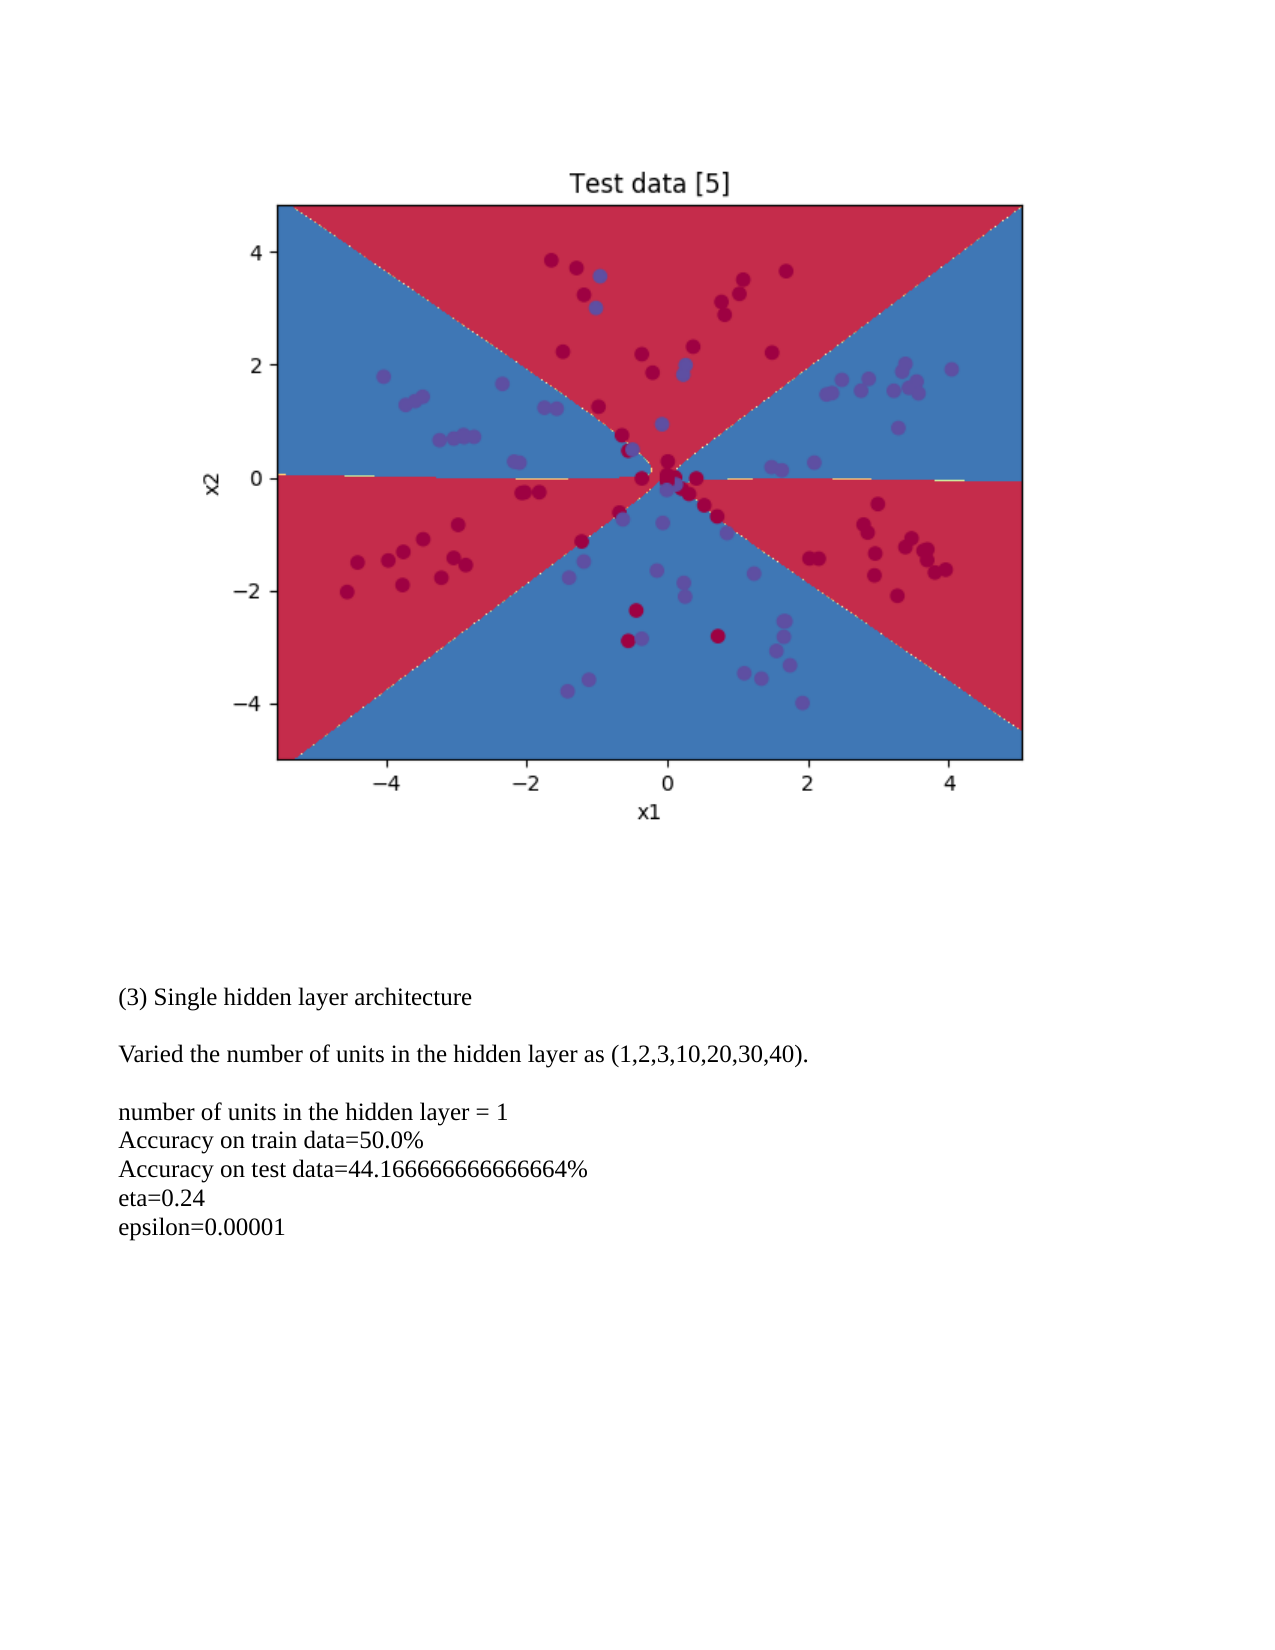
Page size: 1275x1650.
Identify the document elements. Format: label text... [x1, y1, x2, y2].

text (3) Single hidden layer architecture [118, 982, 1157, 1011]
text epsilon=0.00001 [118, 1212, 1157, 1241]
text Accuracy on test data=44.166666666666664% [118, 1154, 1157, 1183]
text number of units in the hidden layer = 1 [118, 1097, 1157, 1126]
picture [157, 118, 1118, 839]
text Accuracy on train data=50.0% [118, 1126, 1157, 1154]
text Varied the number of units in the hidden layer as (1,2,3,10,20,30,40). [118, 1039, 1157, 1068]
text eta=0.24 [118, 1183, 1157, 1212]
